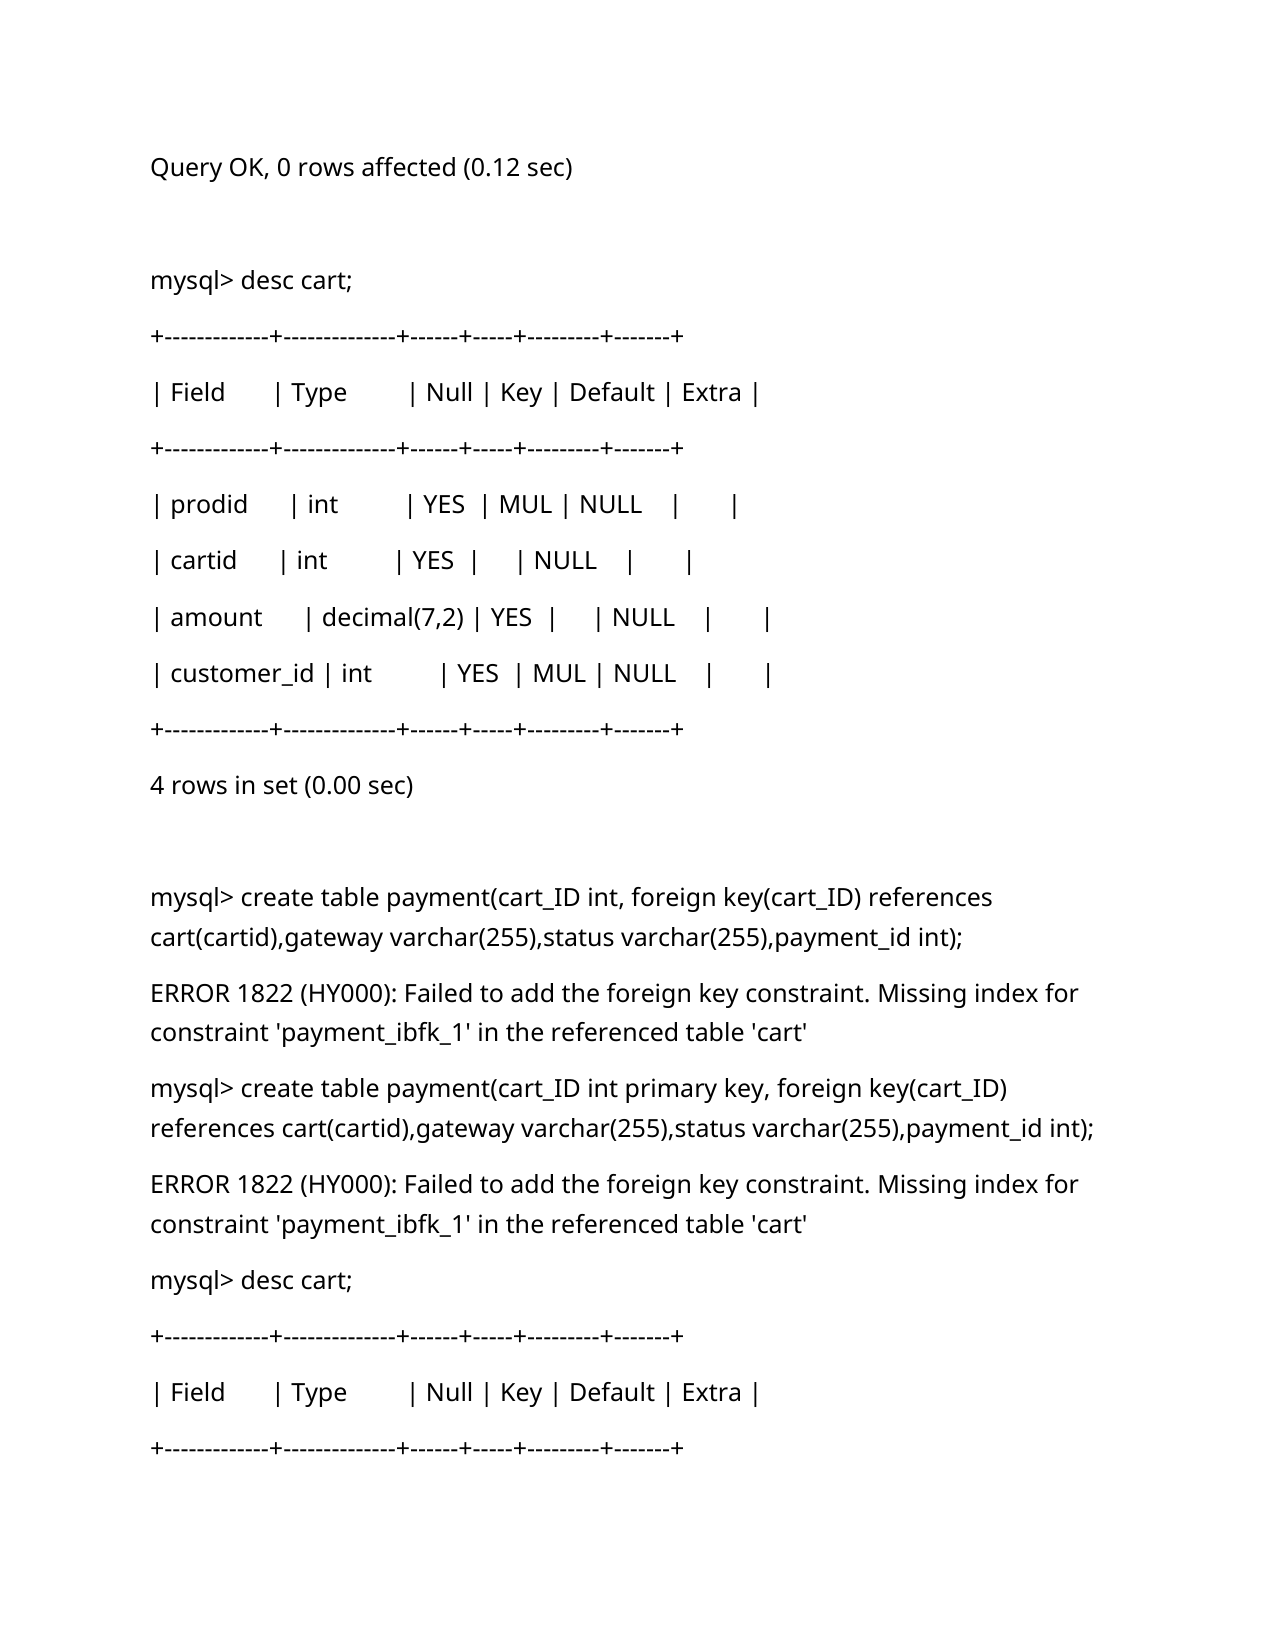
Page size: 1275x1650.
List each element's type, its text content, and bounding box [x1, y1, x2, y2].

text +-------------+--------------+------+-----+---------+-------+ [150, 318, 1125, 352]
text | prodid | int | YES | MUL | NULL | | [150, 487, 1125, 521]
text ERROR 1822 (HY000): Failed to add the foreign key constraint. Missing index for constraint 'payment_ibfk_1' in the referenced table 'cart' [150, 976, 1125, 1049]
text mysql> desc cart; [150, 262, 1125, 296]
text 4 rows in set (0.00 sec) [150, 768, 1125, 802]
text +-------------+--------------+------+-----+---------+-------+ [150, 1431, 1125, 1465]
text ERROR 1822 (HY000): Failed to add the foreign key constraint. Missing index for constraint 'payment_ibfk_1' in the referenced table 'cart' [150, 1167, 1125, 1240]
text +-------------+--------------+------+-----+---------+-------+ [150, 711, 1125, 746]
text mysql> create table payment(cart_ID int, foreign key(cart_ID) references cart(cartid),gateway varchar(255),status varchar(255),payment_id int); [150, 880, 1125, 953]
text mysql> desc cart; [150, 1262, 1125, 1296]
text Query OK, 0 rows affected (0.12 sec) [150, 150, 1125, 184]
text | Field | Type | Null | Key | Default | Extra | [150, 1375, 1125, 1409]
text | cartid | int | YES | | NULL | | [150, 543, 1125, 577]
text +-------------+--------------+------+-----+---------+-------+ [150, 431, 1125, 465]
text | Field | Type | Null | Key | Default | Extra | [150, 374, 1125, 409]
text | customer_id | int | YES | MUL | NULL | | [150, 655, 1125, 689]
text mysql> create table payment(cart_ID int primary key, foreign key(cart_ID) references cart(cartid),gateway varchar(255),status varchar(255),payment_id int); [150, 1071, 1125, 1145]
text +-------------+--------------+------+-----+---------+-------+ [150, 1318, 1125, 1353]
text | amount | decimal(7,2) | YES | | NULL | | [150, 599, 1125, 633]
